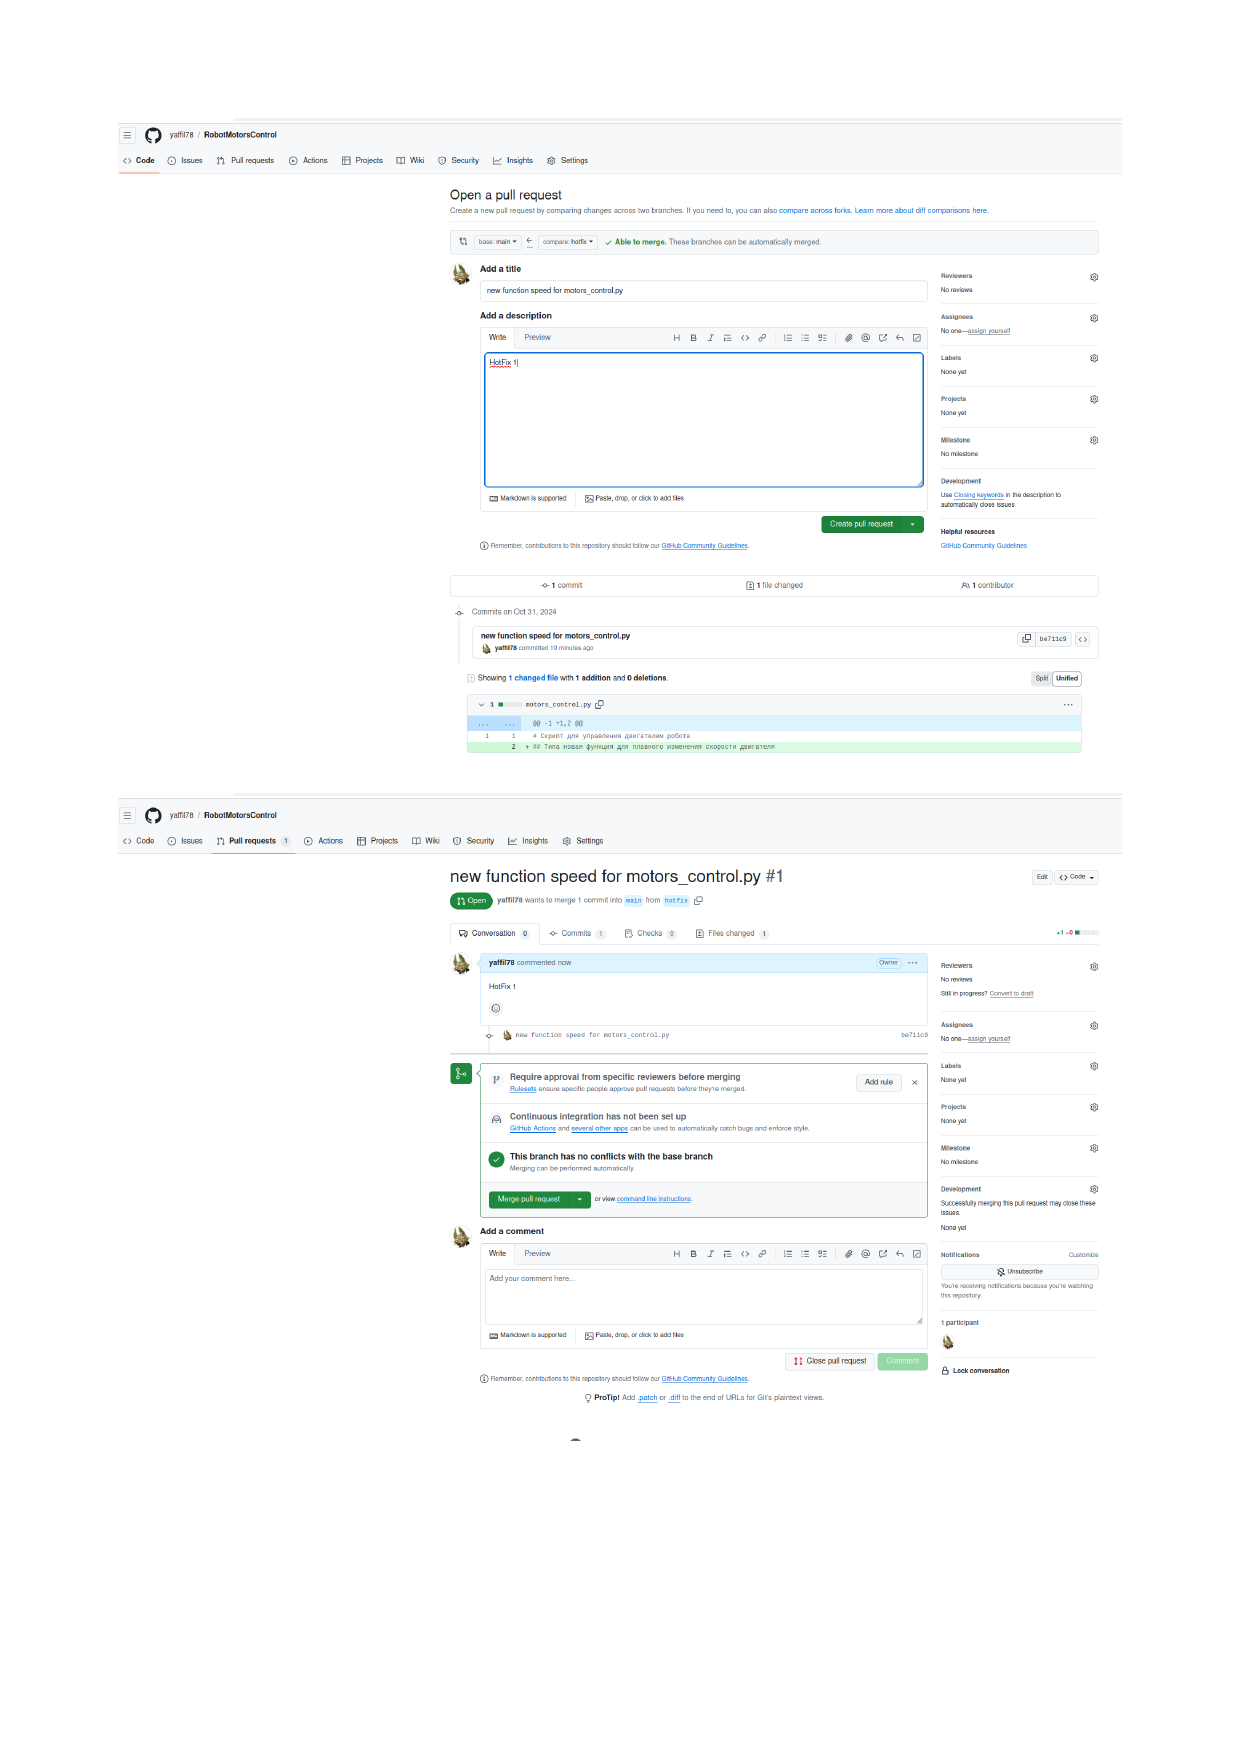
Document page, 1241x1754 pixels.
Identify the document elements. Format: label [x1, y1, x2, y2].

picture [118, 793, 1123, 1441]
picture [118, 118, 1123, 765]
